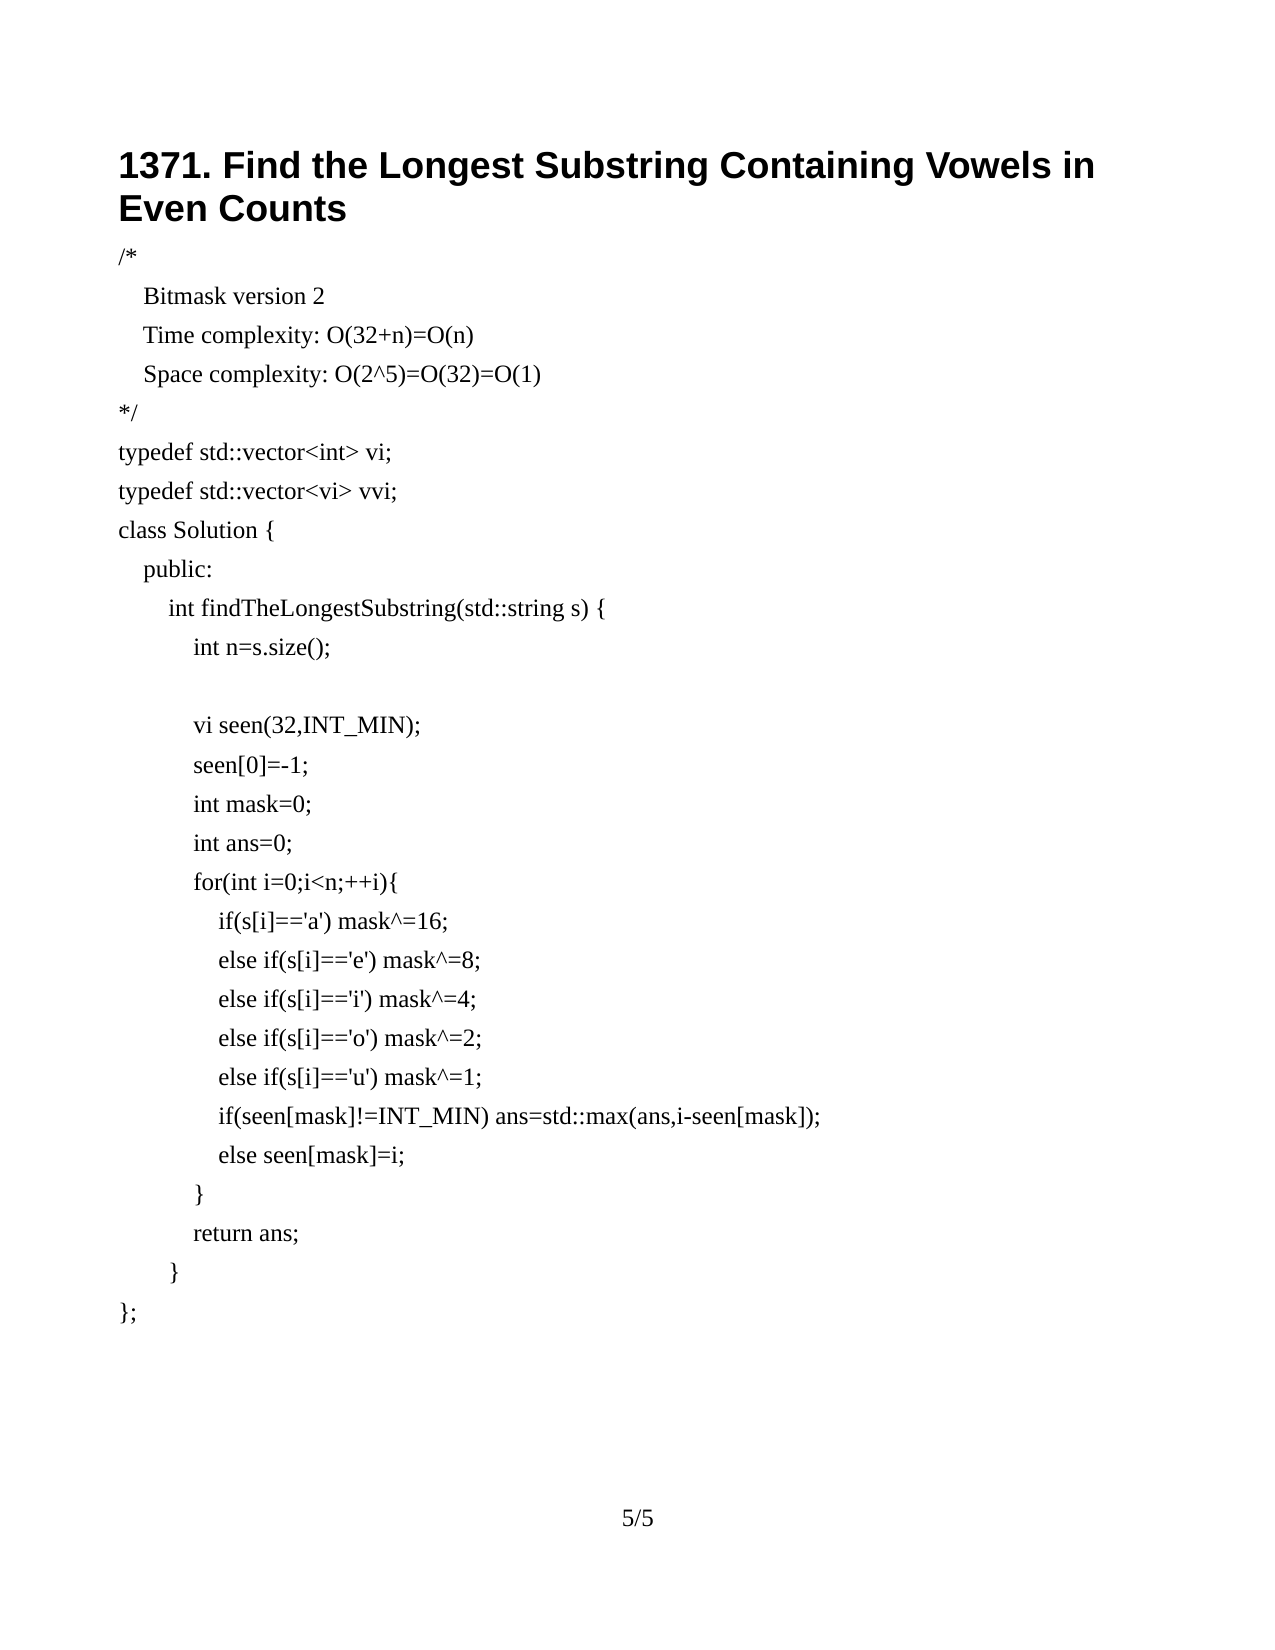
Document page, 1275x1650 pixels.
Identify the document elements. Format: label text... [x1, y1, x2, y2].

text } [118, 1179, 1157, 1208]
text vi seen(32,INT_MIN); [118, 711, 1157, 739]
text class Solution { [118, 515, 1157, 544]
text return ans; [118, 1218, 1157, 1247]
text int findTheLongestSubstring(std::string s) { [118, 593, 1157, 622]
text int n=s.size(); [118, 632, 1157, 661]
text int mask=0; [118, 789, 1157, 817]
text for(int i=0;i<n;++i){ [118, 867, 1157, 896]
text else if(s[i]=='i') mask^=4; [118, 984, 1157, 1013]
text else seen[mask]=i; [118, 1140, 1157, 1169]
text if(seen[mask]!=INT_MIN) ans=std::max(ans,i-seen[mask]); [118, 1101, 1157, 1130]
text Time complexity: O(32+n)=O(n) [118, 320, 1157, 349]
text /* [118, 242, 1157, 271]
text seen[0]=-1; [118, 750, 1157, 778]
text else if(s[i]=='u') mask^=1; [118, 1062, 1157, 1091]
text else if(s[i]=='o') mask^=2; [118, 1023, 1157, 1052]
text }; [118, 1297, 1157, 1325]
text public: [118, 554, 1157, 583]
text Bitmask version 2 [118, 281, 1157, 310]
text typedef std::vector<int> vi; [118, 437, 1157, 466]
text Space complexity: O(2^5)=O(32)=O(1) [118, 359, 1157, 388]
text typedef std::vector<vi> vvi; [118, 476, 1157, 505]
text int ans=0; [118, 828, 1157, 857]
text } [118, 1257, 1157, 1286]
text if(s[i]=='a') mask^=16; [118, 906, 1157, 935]
text else if(s[i]=='e') mask^=8; [118, 945, 1157, 974]
text */ [118, 398, 1157, 427]
subtitle 1371. Find the Longest Substring Containing Vowels in Even Counts [118, 143, 1157, 229]
